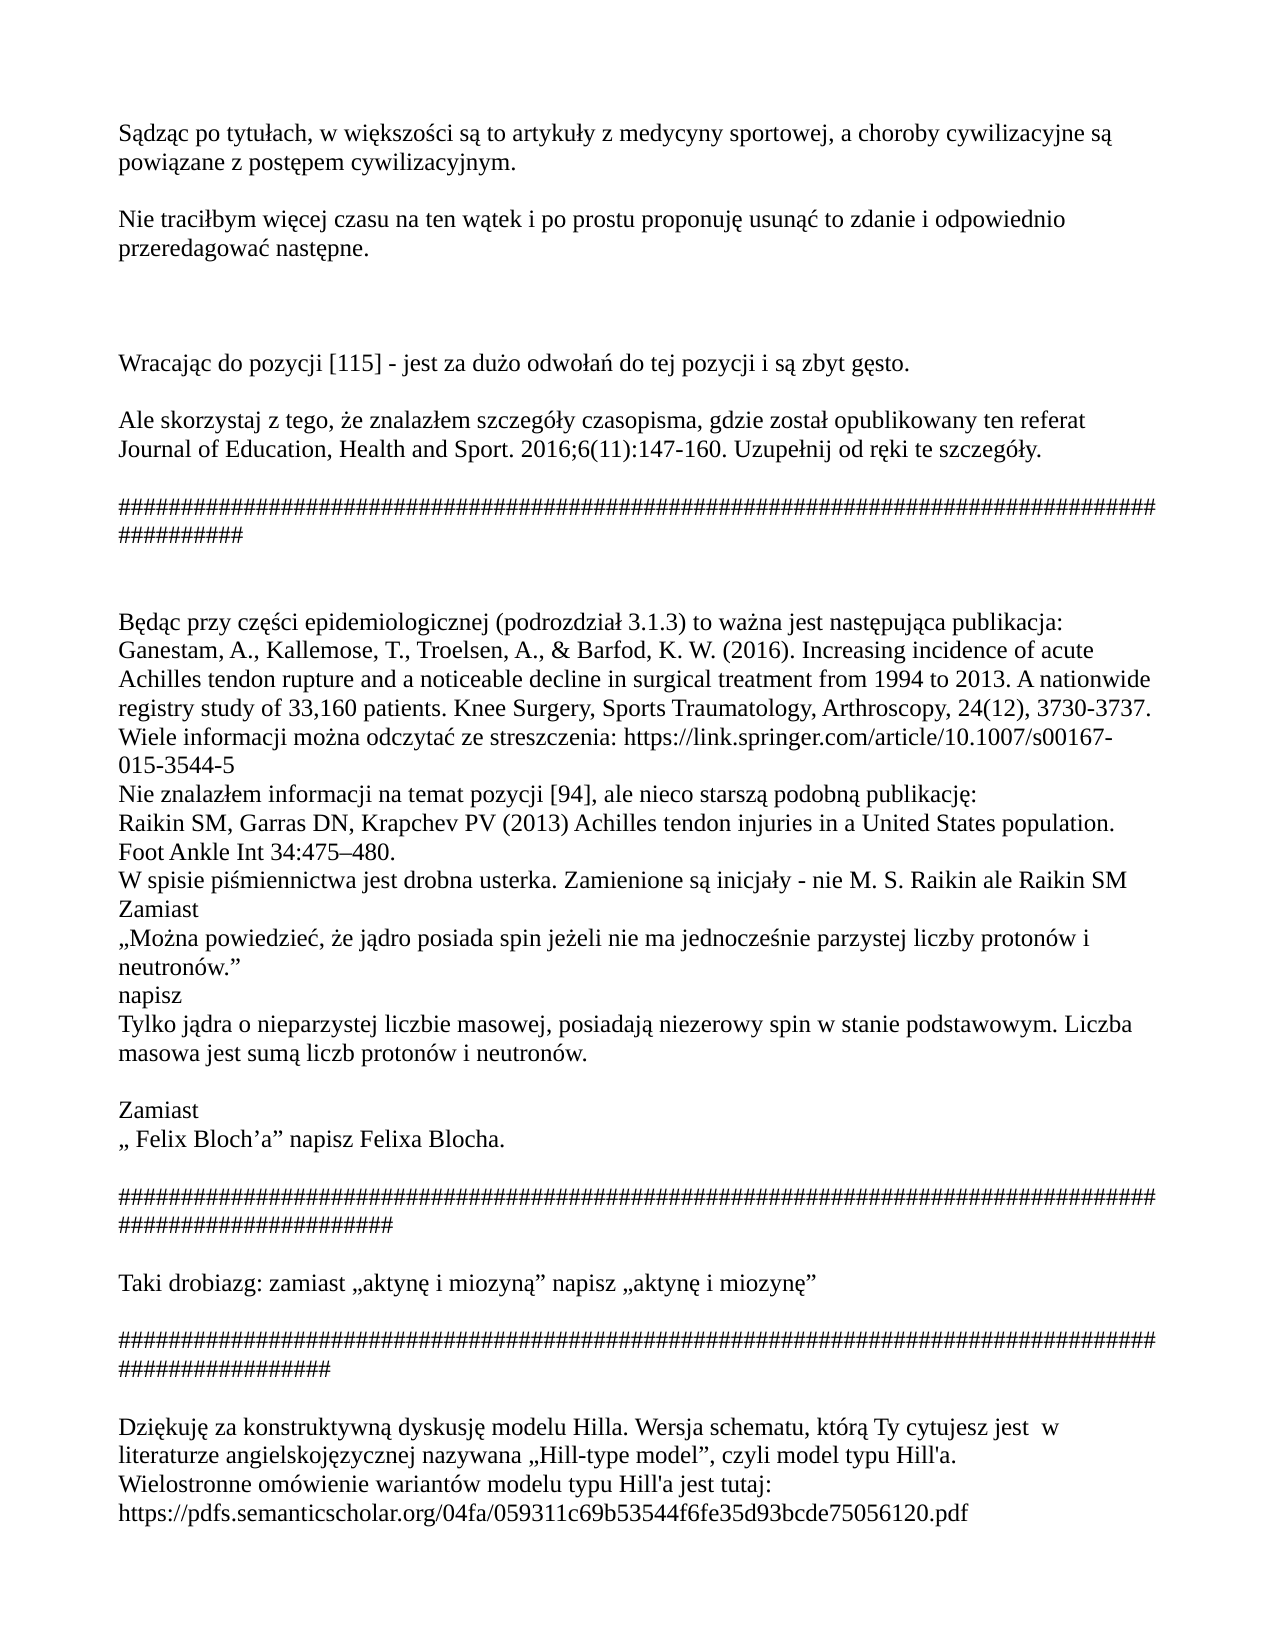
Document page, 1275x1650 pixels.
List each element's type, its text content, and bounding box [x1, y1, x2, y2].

text Wielostronne omówienie wariantów modelu typu Hill'a jest tutaj: [118, 1469, 1157, 1498]
text Raikin SM, Garras DN, Krapchev PV (2013) Achilles tendon injuries in a United States population. Foot Ankle Int 34:475–480. [118, 808, 1157, 866]
text Ganestam, A., Kallemose, T., Troelsen, A., & Barfod, K. W. (2016). Increasing incidence of acute Achilles tendon rupture and a noticeable decline in surgical treatment from 1994 to 2013. A nationwide registry study of 33,160 patients. Knee Surgery, Sports Traumatology, Arthroscopy, 24(12), 3730-3737. [118, 636, 1157, 722]
text napisz [118, 981, 1157, 1009]
text Tylko jądra o nieparzystej liczbie masowej, posiadają niezerowy spin w stanie podstawowym. Liczba masowa jest sumą liczb protonów i neutronów. [118, 1009, 1157, 1067]
text Nie traciłbym więcej czasu na ten wątek i po prostu proponuję usunąć to zdanie i odpowiednio przeredagować następne. [118, 204, 1157, 262]
text https://pdfs.semanticscholar.org/04fa/059311c69b53544f6fe35d93bcde75056120.pdf [118, 1498, 1157, 1527]
text W spisie piśmiennictwa jest drobna usterka. Zamienione są inicjały - nie M. S. Raikin ale Raikin SM [118, 866, 1157, 894]
text Dziękuję za konstruktywną dyskusję modelu Hilla. Wersja schematu, którą Ty cytujesz jest w literaturze angielskojęzycznej nazywana „Hill-type model”, czyli model typu Hill'a. [118, 1412, 1157, 1469]
text ############################################################################################# [118, 492, 1157, 549]
text „ Felix Bloch’a” napisz Felixa Blocha. [118, 1124, 1157, 1153]
text ######################################################################################################### [118, 1182, 1157, 1239]
text Taki drobiazg: zamiast „aktynę i miozyną” napisz „aktynę i miozynę” [118, 1268, 1157, 1297]
text Nie znalazłem informacji na temat pozycji [94], ale nieco starszą podobną publikację: [118, 779, 1157, 808]
text Sądząc po tytułach, w większości są to artykuły z medycyny sportowej, a choroby cywilizacyjne są powiązane z postępem cywilizacyjnym. [118, 118, 1157, 176]
text Wracając do pozycji [115] - jest za dużo odwołań do tej pozycji i są zbyt gęsto. [118, 348, 1157, 377]
text #################################################################################################### [118, 1326, 1157, 1383]
text „Można powiedzieć, że jądro posiada spin jeżeli nie ma jednocześnie parzystej liczby protonów i neutronów.” [118, 923, 1157, 981]
text Zamiast [118, 1096, 1157, 1124]
text Zamiast [118, 894, 1157, 923]
text Będąc przy części epidemiologicznej (podrozdział 3.1.3) to ważna jest następująca publikacja: [118, 607, 1157, 636]
text Wiele informacji można odczytać ze streszczenia: https://link.springer.com/article/10.1007/s00167-015-3544-5 [118, 722, 1157, 779]
text Ale skorzystaj z tego, że znalazłem szczegóły czasopisma, gdzie został opublikowany ten referat Journal of Education, Health and Sport. 2016;6(11):147-160. Uzupełnij od ręki te szczegóły. [118, 406, 1157, 463]
